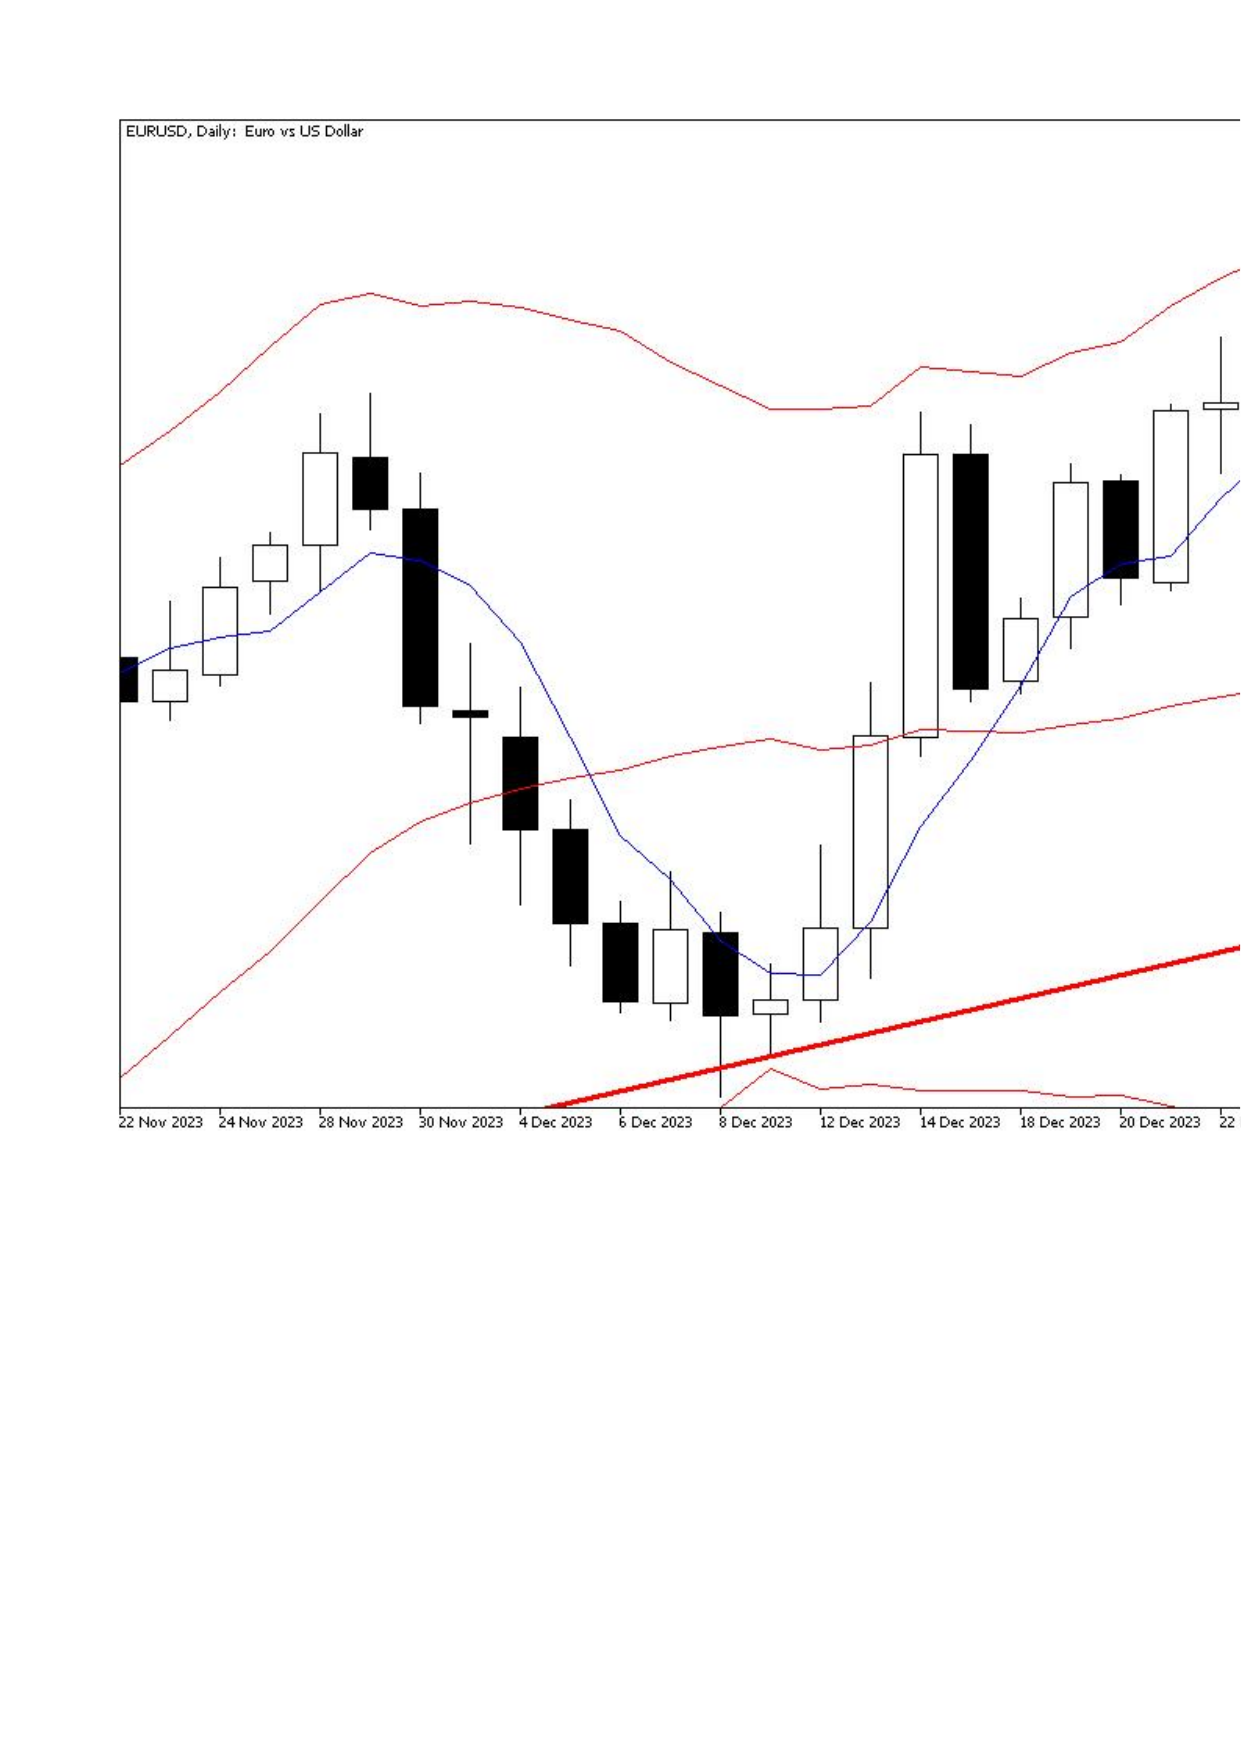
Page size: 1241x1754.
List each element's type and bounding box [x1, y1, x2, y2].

picture [118, 118, 1241, 1134]
